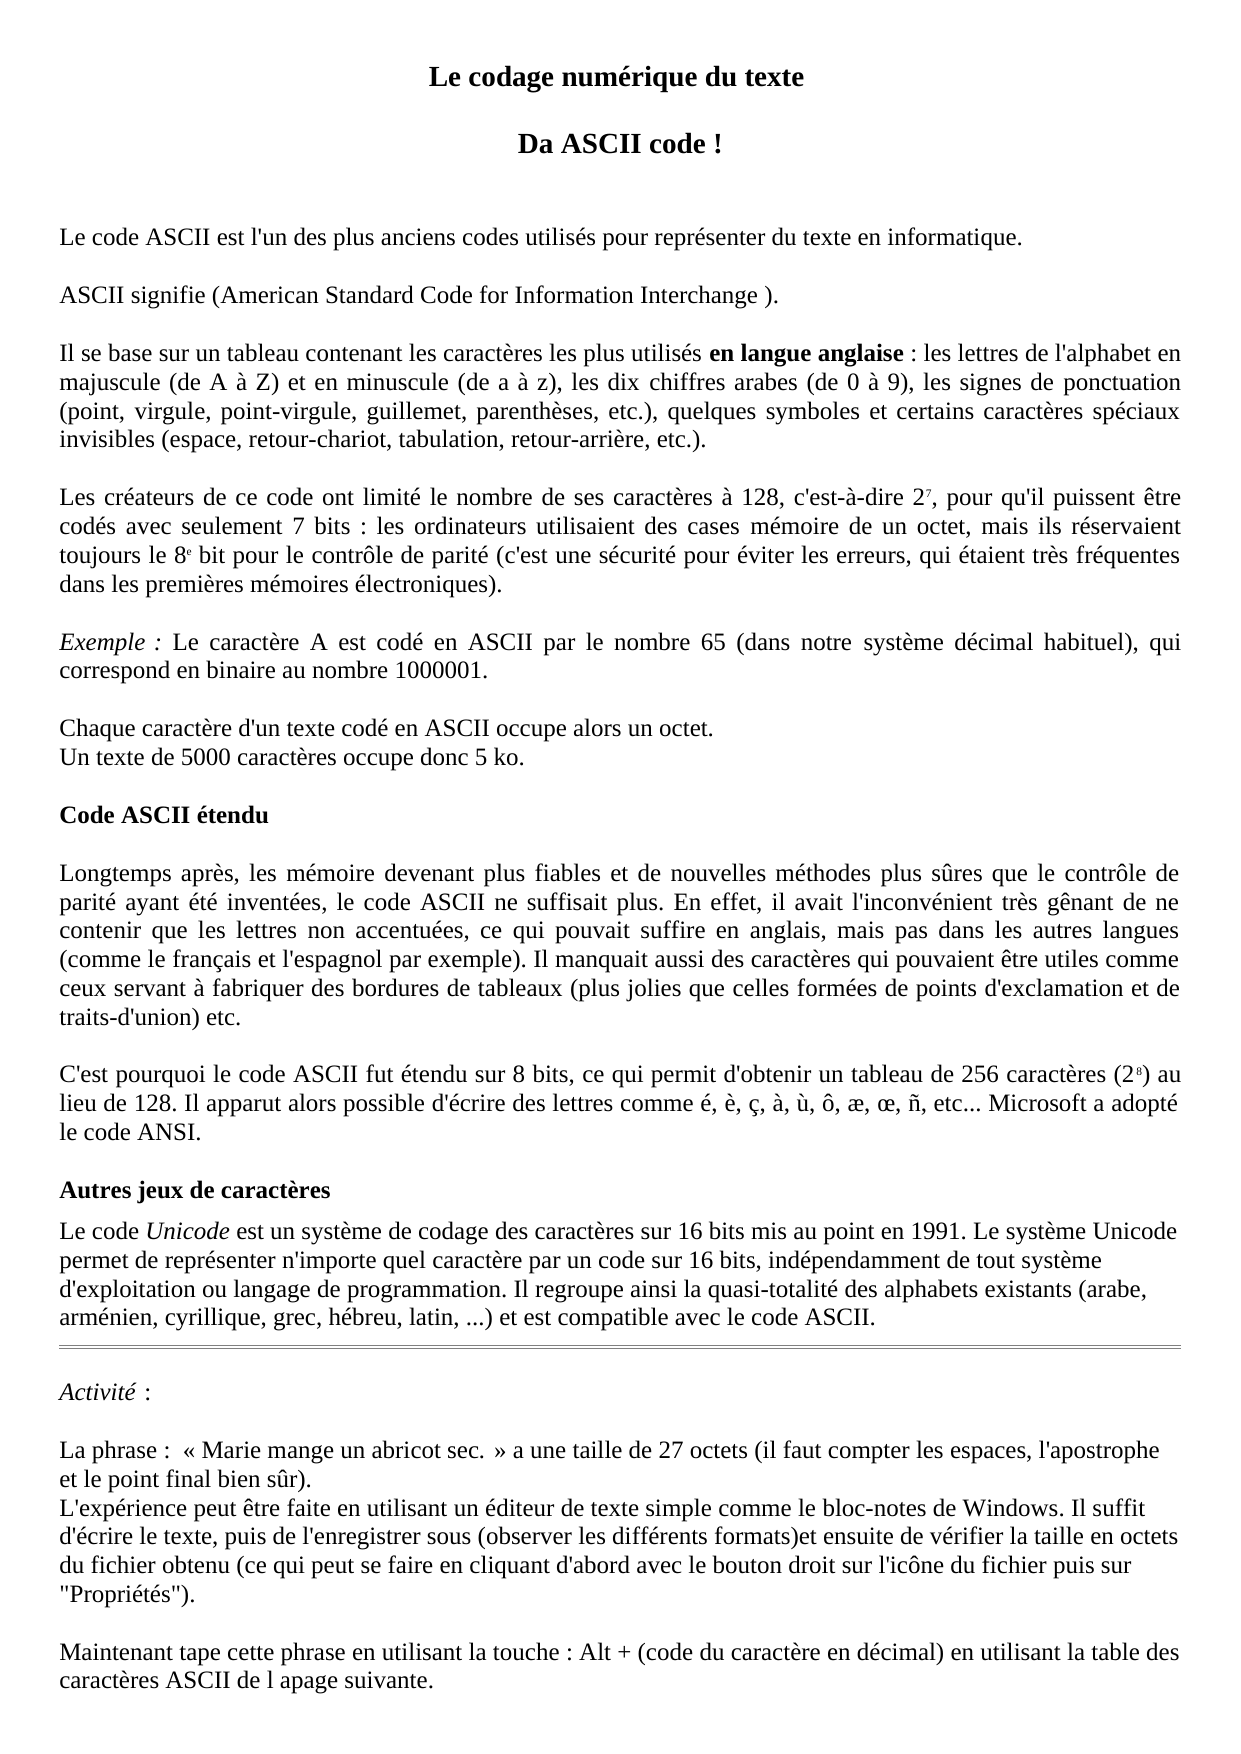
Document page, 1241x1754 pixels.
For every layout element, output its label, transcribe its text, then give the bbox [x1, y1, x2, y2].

text Le codage numérique du texte [59, 59, 1181, 93]
text La phrase : « Marie mange un abricot sec. » a une taille de 27 octets (il faut compter les espaces, l'apostrophe et le point final bien sûr). L'expérience peut être faite en utilisant un éditeur de texte simple comme le bloc-notes de Windows. Il suffit d'écrire le texte, puis de l'enregistrer sous (observer les différents formats)et ensuite de vérifier la taille en octets du fichier obtenu (ce qui peut se faire en cliquant d'abord avec le bouton droit sur l'icône du fichier puis sur "Propriétés"). [59, 1435, 1181, 1608]
subtitle Code ASCII étendu [59, 800, 1181, 829]
text Un texte de 5000 caractères occupe donc 5 ko. [59, 742, 1181, 771]
subtitle Autres jeux de caractères [59, 1175, 1181, 1204]
text Chaque caractère d'un texte codé en ASCII occupe alors un octet. [59, 713, 1181, 742]
text Exemple : Le caractère A est codé en ASCII par le nombre 65 (dans notre système décimal habituel), qui correspond en binaire au nombre 1000001. [59, 627, 1181, 684]
text Le code Unicode est un système de codage des caractères sur 16 bits mis au point en 1991. Le système Unicode permet de représenter n'importe quel caractère par un code sur 16 bits, indépendamment de tout système d'exploitation ou langage de programmation. Il regroupe ainsi la quasi-totalité des alphabets existants (arabe, arménien, cyrillique, grec, hébreu, latin, ...) et est compatible avec le code ASCII. [59, 1216, 1181, 1331]
text Da ASCII code ! [59, 126, 1181, 160]
text Activité : [59, 1377, 1181, 1406]
text Maintenant tape cette phrase en utilisant la touche : Alt + (code du caractère en décimal) en utilisant la table des caractères ASCII de l apage suivante. [59, 1637, 1181, 1694]
text Longtemps après, les mémoire devenant plus fiables et de nouvelles méthodes plus sûres que le contrôle de parité ayant été inventées, le code ASCII ne suffisait plus. En effet, il avait l'inconvénient très gênant de ne contenir que les lettres non accentuées, ce qui pouvait suffire en anglais, mais pas dans les autres langues (comme le français et l'espagnol par exemple). Il manquait aussi des caractères qui pouvaient être utiles comme ceux servant à fabriquer des bordures de tableaux (plus jolies que celles formées de points d'exclamation et de traits-d'union) etc. [59, 858, 1181, 1030]
text Les créateurs de ce code ont limité le nombre de ses caractères à 128, c'est-à-dire 27, pour qu'il puissent être codés avec seulement 7 bits : les ordinateurs utilisaient des cases mémoire de un octet, mais ils réservaient toujours le 8e bit pour le contrôle de parité (c'est une sécurité pour éviter les erreurs, qui étaient très fréquentes dans les premières mémoires électroniques). [59, 482, 1181, 597]
text Le code ASCII est l'un des plus anciens codes utilisés pour représenter du texte en informatique. [59, 222, 1181, 251]
text Il se base sur un tableau contenant les caractères les plus utilisés en langue anglaise : les lettres de l'alphabet en majuscule (de A à Z) et en minuscule (de a à z), les dix chiffres arabes (de 0 à 9), les signes de ponctuation (point, virgule, point-virgule, guillemet, parenthèses, etc.), quelques symboles et certains caractères spéciaux invisibles (espace, retour-chariot, tabulation, retour-arrière, etc.). [59, 338, 1181, 453]
text ASCII signifie (American Standard Code for Information Interchange ). [59, 280, 1181, 309]
text C'est pourquoi le code ASCII fut étendu sur 8 bits, ce qui permit d'obtenir un tableau de 256 caractères (28) au lieu de 128. Il apparut alors possible d'écrire des lettres comme é, è, ç, à, ù, ô, æ, œ, ñ, etc... Microsoft a adopté le code ANSI. [59, 1059, 1181, 1146]
